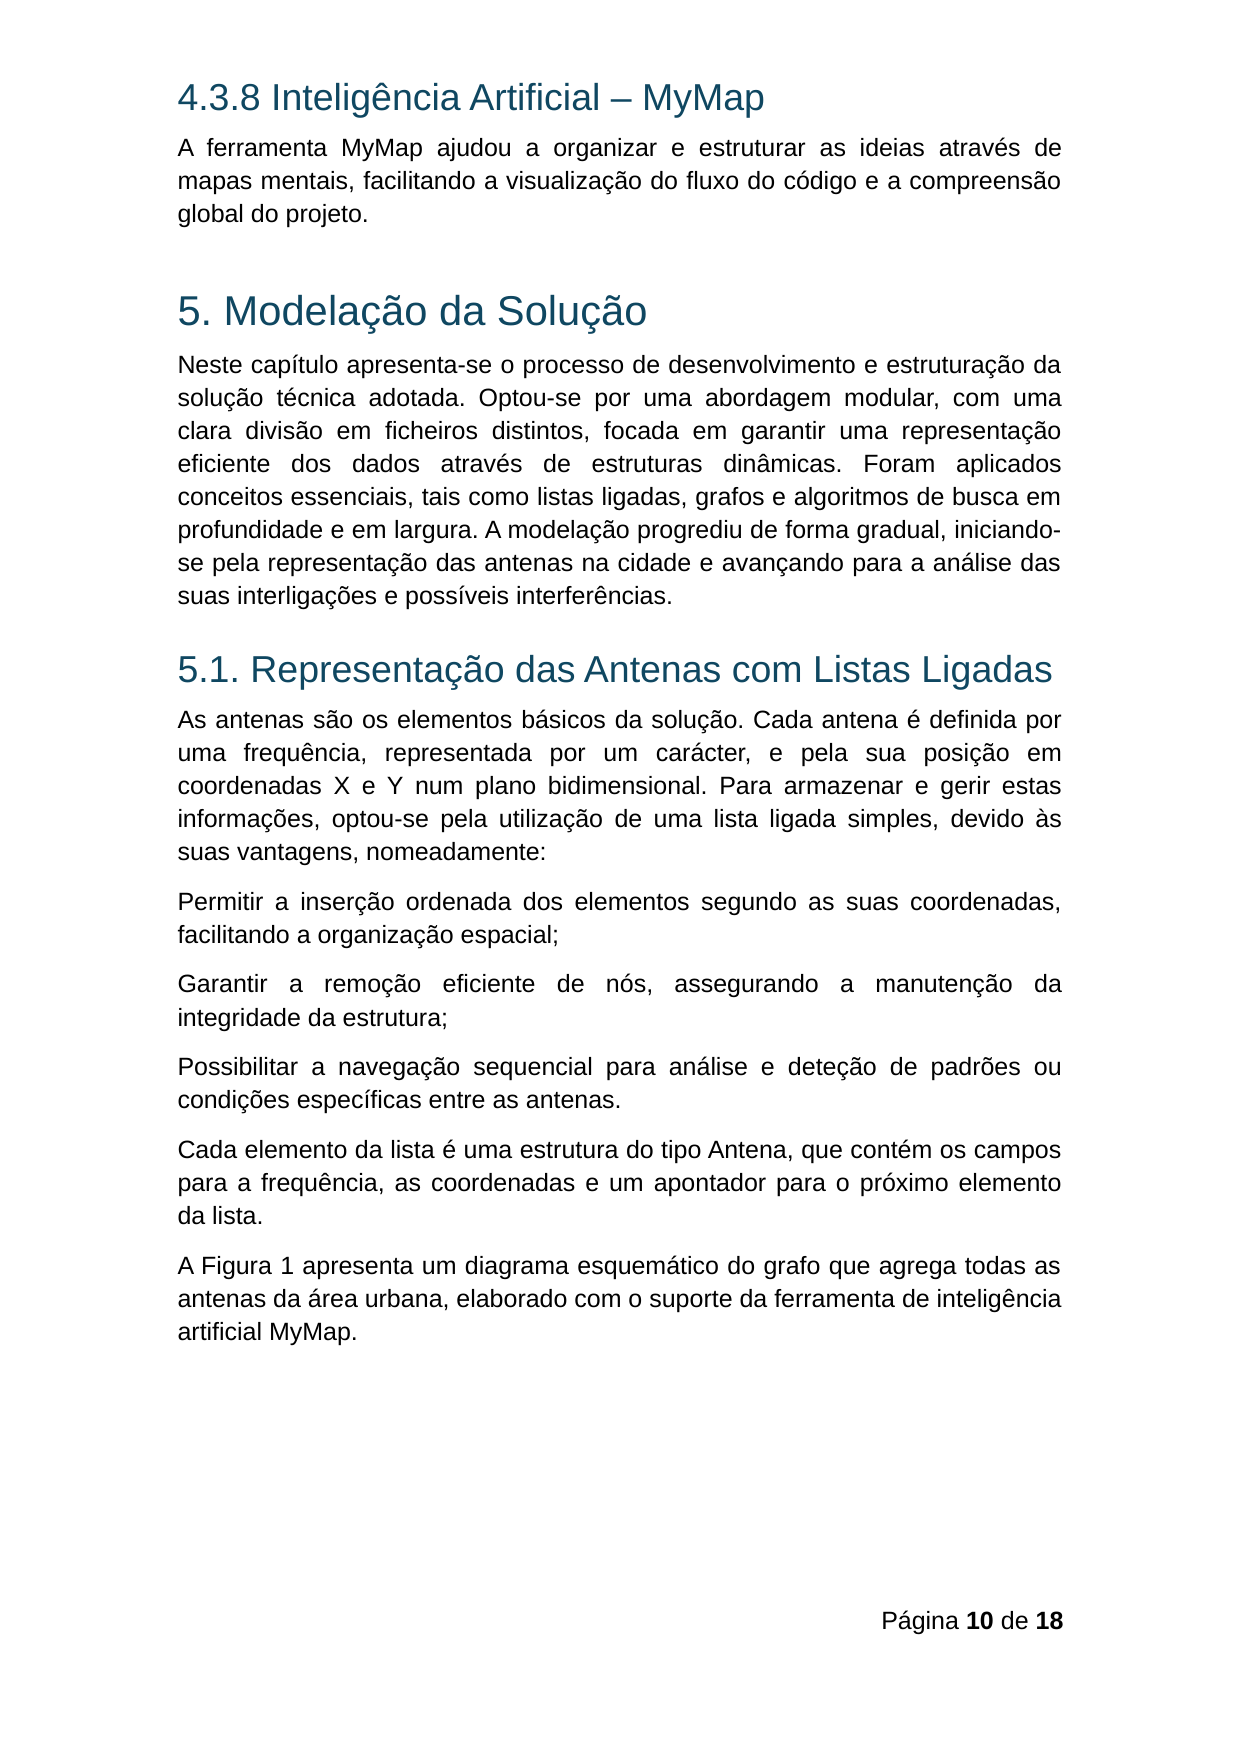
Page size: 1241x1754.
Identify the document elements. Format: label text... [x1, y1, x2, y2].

text A Figura 1 apresenta um diagrama esquemático do grafo que agrega todas as antenas da área urbana, elaborado com o suporte da ferramenta de inteligência artificial MyMap. [177, 1251, 1063, 1345]
text A ferramenta MyMap ajudou a organizar e estruturar as ideias através de mapas mentais, facilitando a visualização do fluxo do código e a compreensão global do projeto. [177, 133, 1063, 228]
text Permitir a inserção ordenada dos elementos segundo as suas coordenadas, facilitando a organização espacial; [177, 887, 1063, 948]
subtitle 5. Modelação da Solução [177, 286, 1063, 334]
text Cada elemento da lista é uma estrutura do tipo Antena, que contém os campos para a frequência, as coordenadas e um apontador para o próximo elemento da lista. [177, 1135, 1063, 1230]
text Neste capítulo apresenta-se o processo de desenvolvimento e estruturação da solução técnica adotada. Optou-se por uma abordagem modular, com uma clara divisão em ficheiros distintos, focada em garantir uma representação eficiente dos dados através de estruturas dinâmicas. Foram aplicados conceitos essenciais, tais como listas ligadas, grafos e algoritmos de busca em profundidade e em largura. A modelação progrediu de forma gradual, iniciando-se pela representação das antenas na cidade e avançando para a análise das suas interligações e possíveis interferências. [177, 349, 1063, 609]
subtitle 5.1. Representação das Antenas com Listas Ligadas [177, 647, 1063, 690]
text Possibilitar a navegação sequencial para análise e deteção de padrões ou condições específicas entre as antenas. [177, 1052, 1063, 1114]
text As antenas são os elementos básicos da solução. Cada antena é definida por uma frequência, representada por um carácter, e pela sua posição em coordenadas X e Y num plano bidimensional. Para armazenar e gerir estas informações, optou-se pela utilização de uma lista ligada simples, devido às suas vantagens, nomeadamente: [177, 705, 1063, 866]
text Garantir a remoção eficiente de nós, assegurando a manutenção da integridade da estrutura; [177, 969, 1063, 1031]
subtitle 4.3.8 Inteligência Artificial – MyMap [177, 75, 1063, 118]
